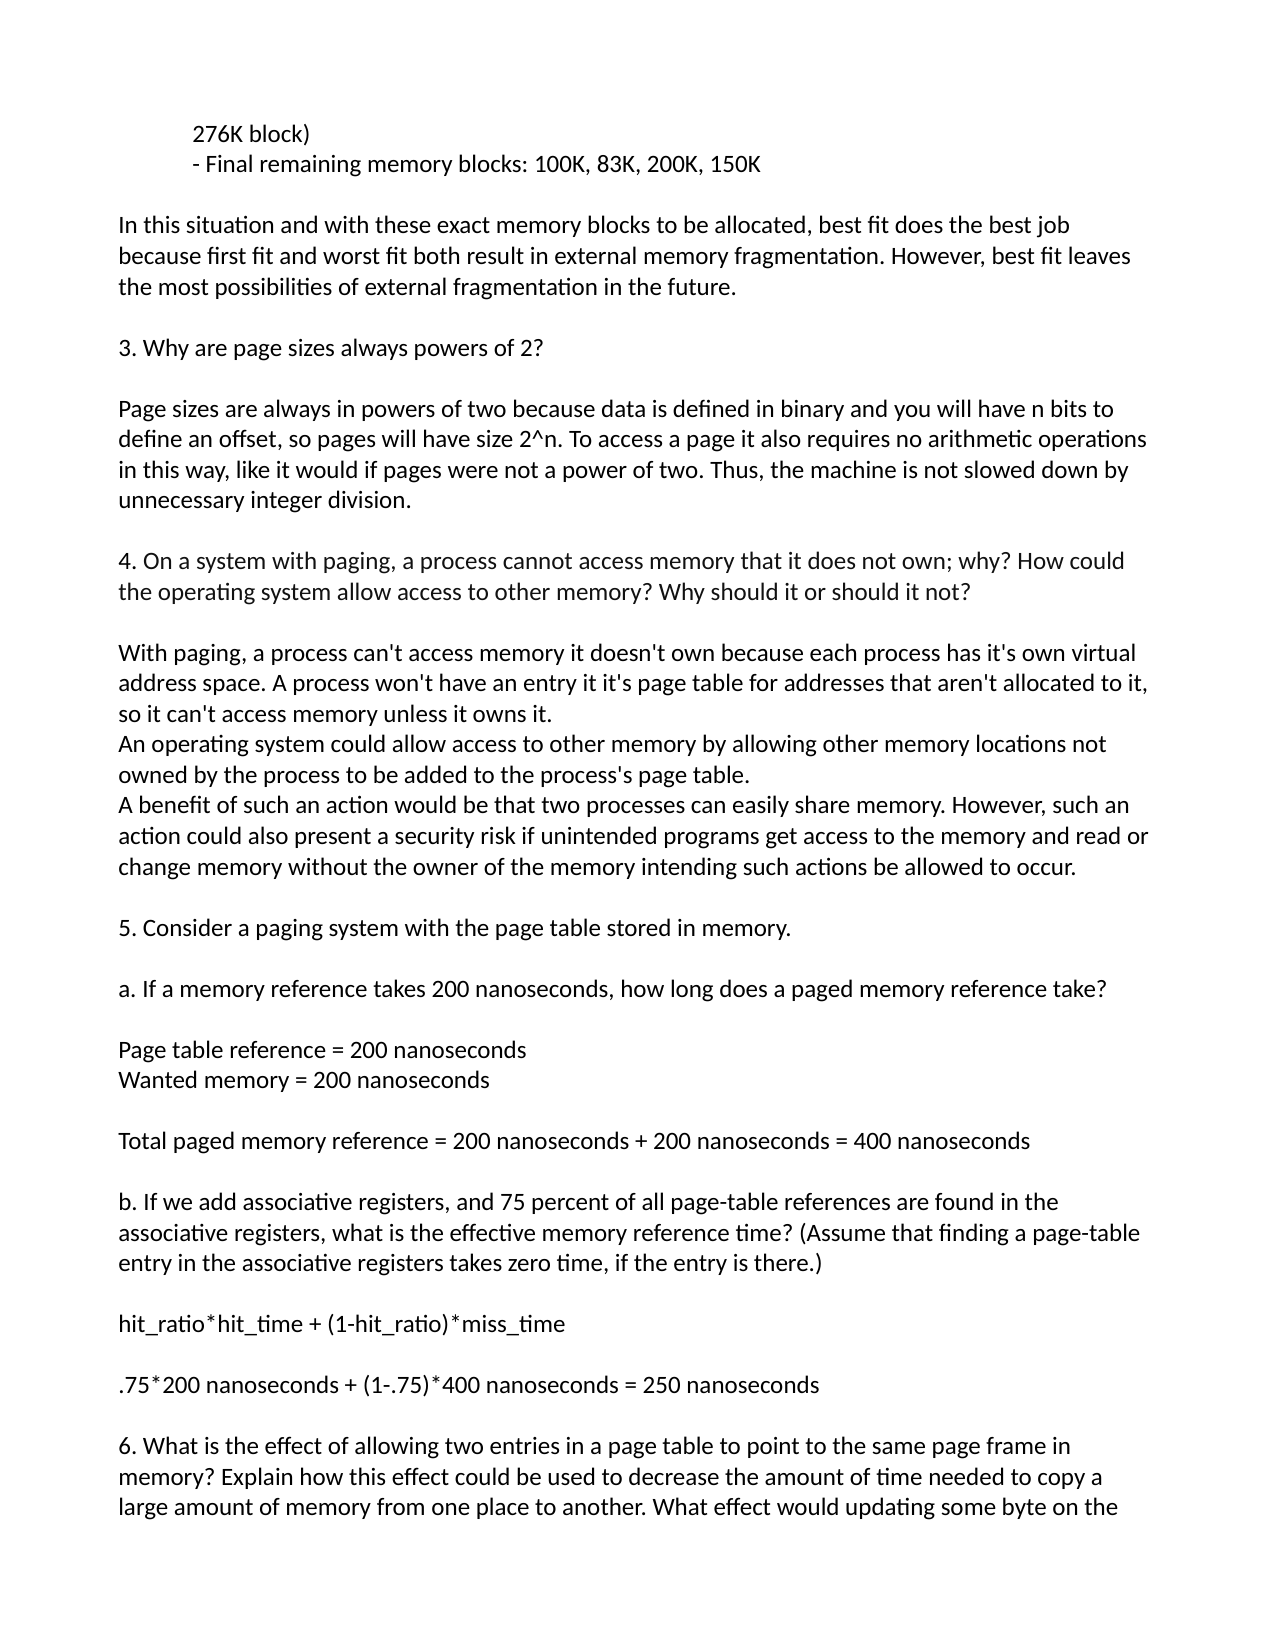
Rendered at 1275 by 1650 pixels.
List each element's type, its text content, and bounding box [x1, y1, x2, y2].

text Page sizes are always in powers of two because data is defined in binary and you will have n bits to define an offset, so pages will have size 2^n. To access a page it also requires no arithmetic operations in this way, like it would if pages were not a power of two. Thus, the machine is not slowed down by unnecessary integer division. [118, 393, 1157, 515]
text hit_ratio*hit_time + (1-hit_ratio)*miss_time [118, 1308, 1157, 1339]
text 3. Why are page sizes always powers of 2? [118, 332, 1157, 362]
text Wanted memory = 200 nanoseconds [118, 1064, 1157, 1095]
text A benefit of such an action would be that two processes can easily share memory. However, such an action could also present a security risk if unintended programs get access to the memory and read or change memory without the owner of the memory intending such actions be allowed to occur. [118, 789, 1157, 881]
text 4. On a system with paging, a process cannot access memory that it does not own; why? How could the operating system allow access to other memory? Why should it or should it not? [118, 545, 1157, 606]
text 5. Consider a paging system with the page table stored in memory. [118, 912, 1157, 942]
text An operating system could allow access to other memory by allowing other memory locations not owned by the process to be added to the process's page table. [118, 728, 1157, 789]
text 276K block) [118, 118, 1157, 149]
text With paging, a process can't access memory it doesn't own because each process has it's own virtual address space. A process won't have an entry it it's page table for addresses that aren't allocated to it, so it can't access memory unless it owns it. [118, 637, 1157, 728]
text a. If a memory reference takes 200 nanoseconds, how long does a paged memory reference take? [118, 973, 1157, 1003]
text Total paged memory reference = 200 nanoseconds + 200 nanoseconds = 400 nanoseconds [118, 1125, 1157, 1156]
text 6. What is the effect of allowing two entries in a page table to point to the same page frame in memory? Explain how this effect could be used to decrease the amount of time needed to copy a large amount of memory from one place to another. What effect would updating some byte on the [118, 1431, 1157, 1522]
text .75*200 nanoseconds + (1-.75)*400 nanoseconds = 250 nanoseconds [118, 1369, 1157, 1400]
text - Final remaining memory blocks: 100K, 83K, 200K, 150K [118, 149, 1157, 179]
text Page table reference = 200 nanoseconds [118, 1034, 1157, 1064]
text In this situation and with these exact memory blocks to be allocated, best fit does the best job because first fit and worst fit both result in external memory fragmentation. However, best fit leaves the most possibilities of external fragmentation in the future. [118, 210, 1157, 301]
text b. If we add associative registers, and 75 percent of all page-table references are found in the associative registers, what is the effective memory reference time? (Assume that finding a page-table entry in the associative registers takes zero time, if the entry is there.) [118, 1186, 1157, 1278]
